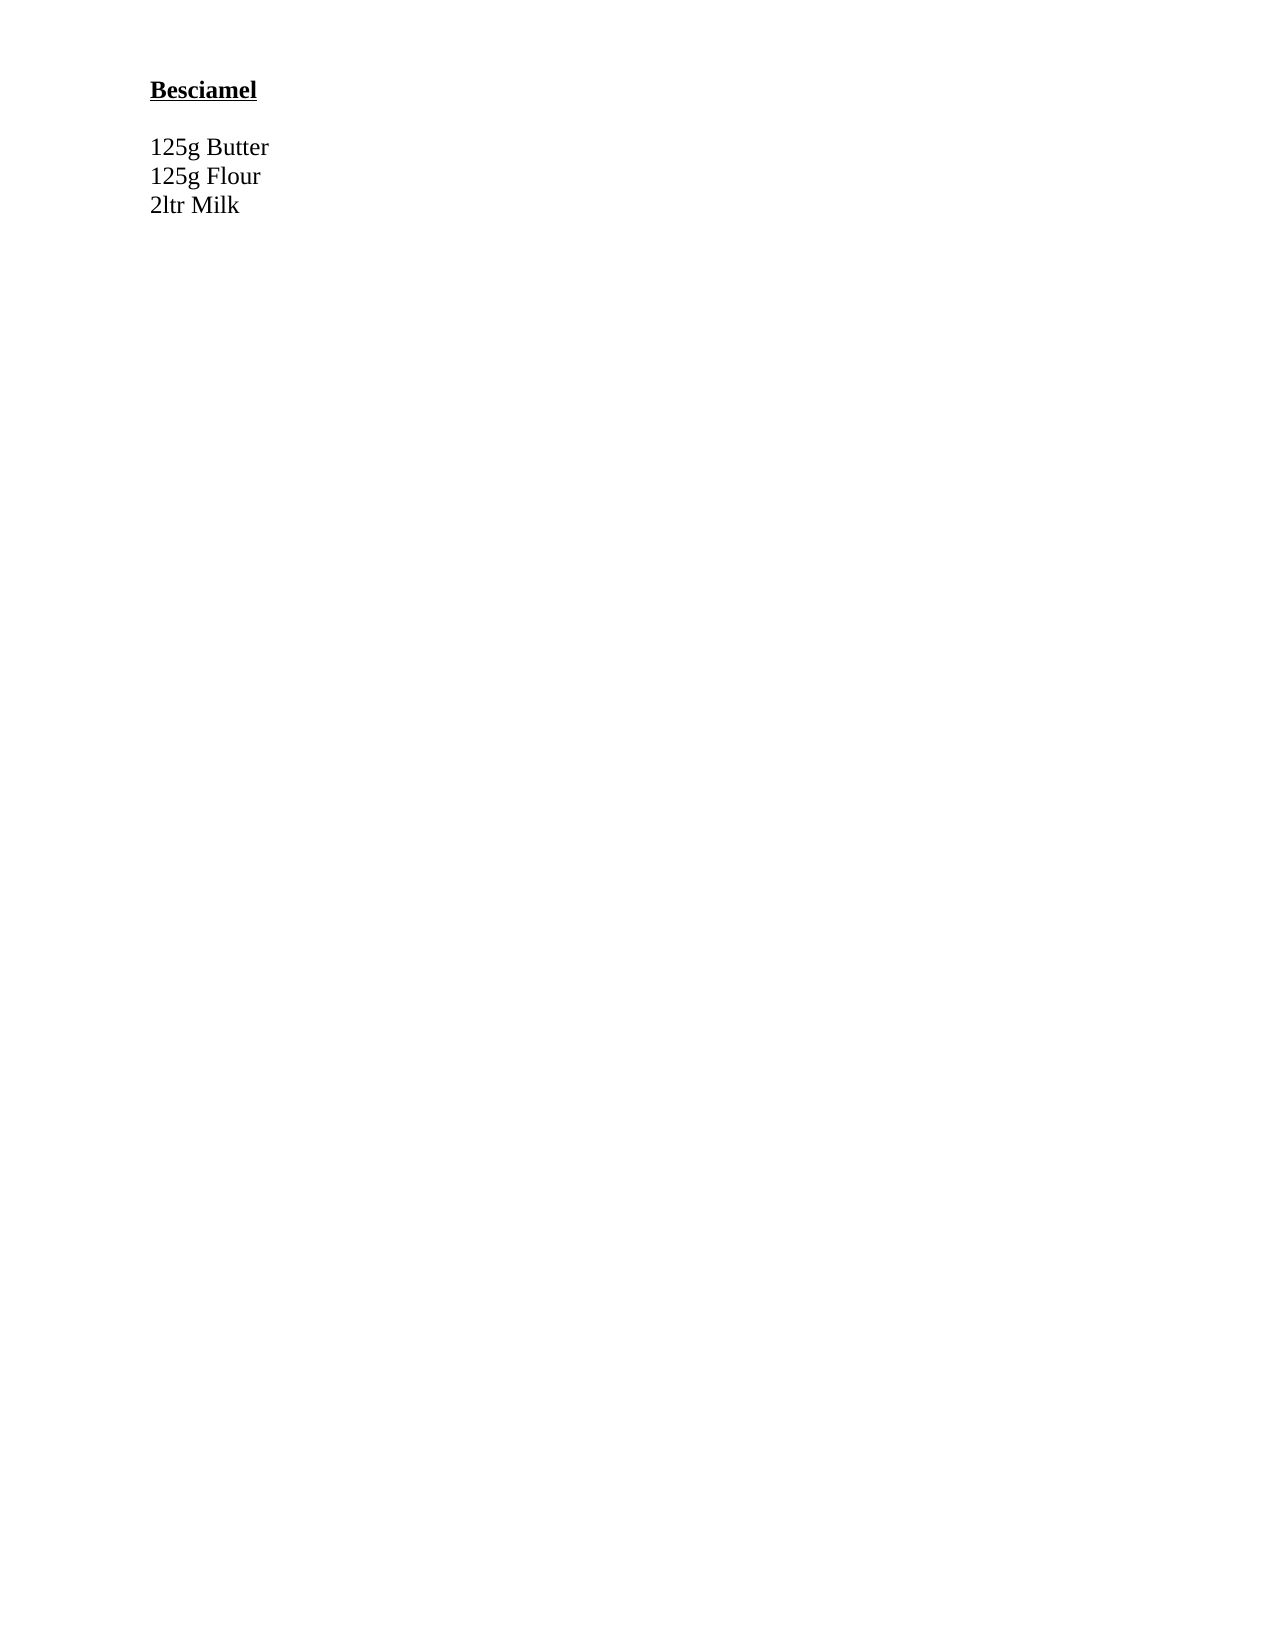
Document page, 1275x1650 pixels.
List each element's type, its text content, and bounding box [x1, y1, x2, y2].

text Besciamel [150, 75, 1125, 104]
text 125g Butter [150, 132, 1125, 161]
text 125g Flour [150, 161, 1125, 190]
text 2ltr Milk [150, 190, 1125, 219]
